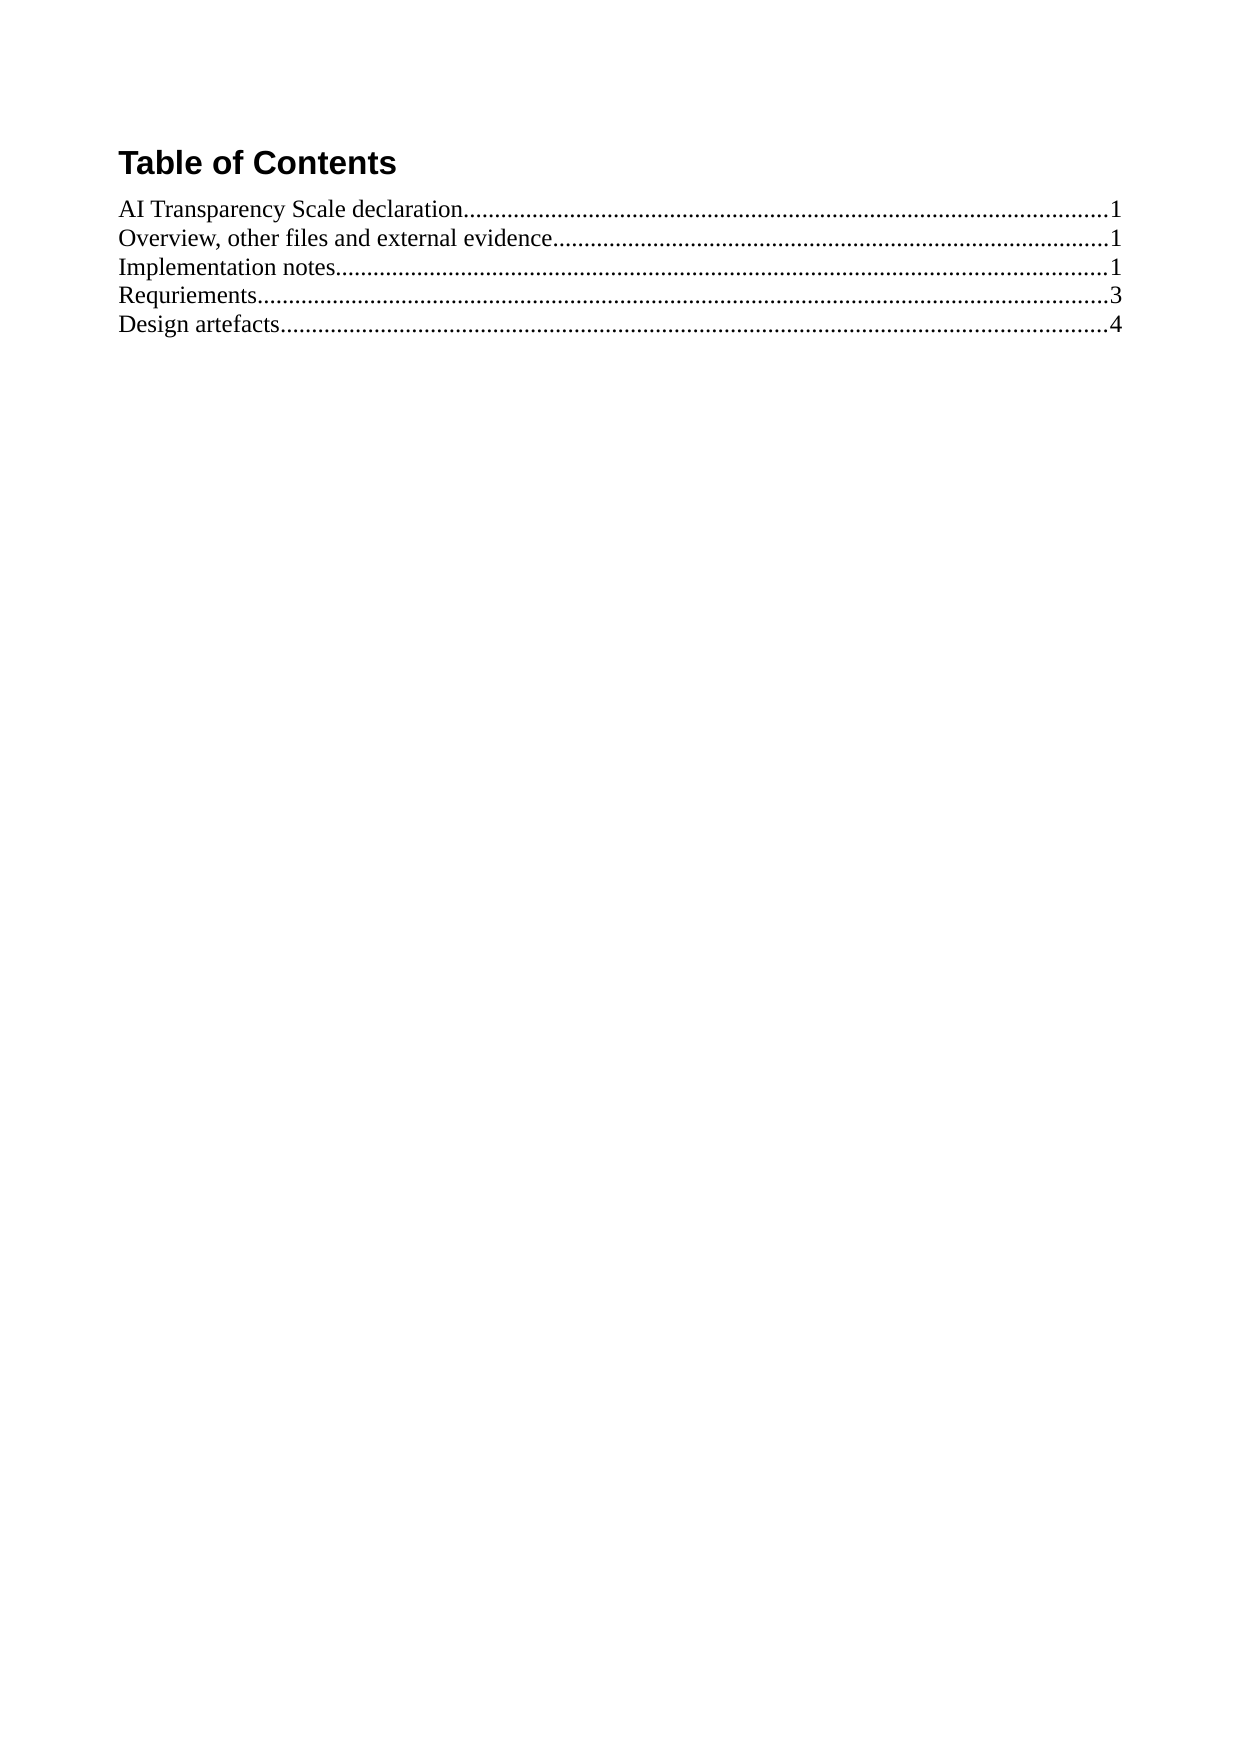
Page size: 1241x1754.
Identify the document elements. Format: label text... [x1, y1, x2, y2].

text Requriements 3 [118, 280, 1122, 309]
text Implementation notes 1 [118, 252, 1122, 280]
text AI Transparency Scale declaration 1 [118, 194, 1122, 223]
text Design artefacts 4 [118, 309, 1122, 338]
text Overview, other files and external evidence 1 [118, 223, 1122, 252]
subtitle Table of Contents [118, 143, 1122, 182]
